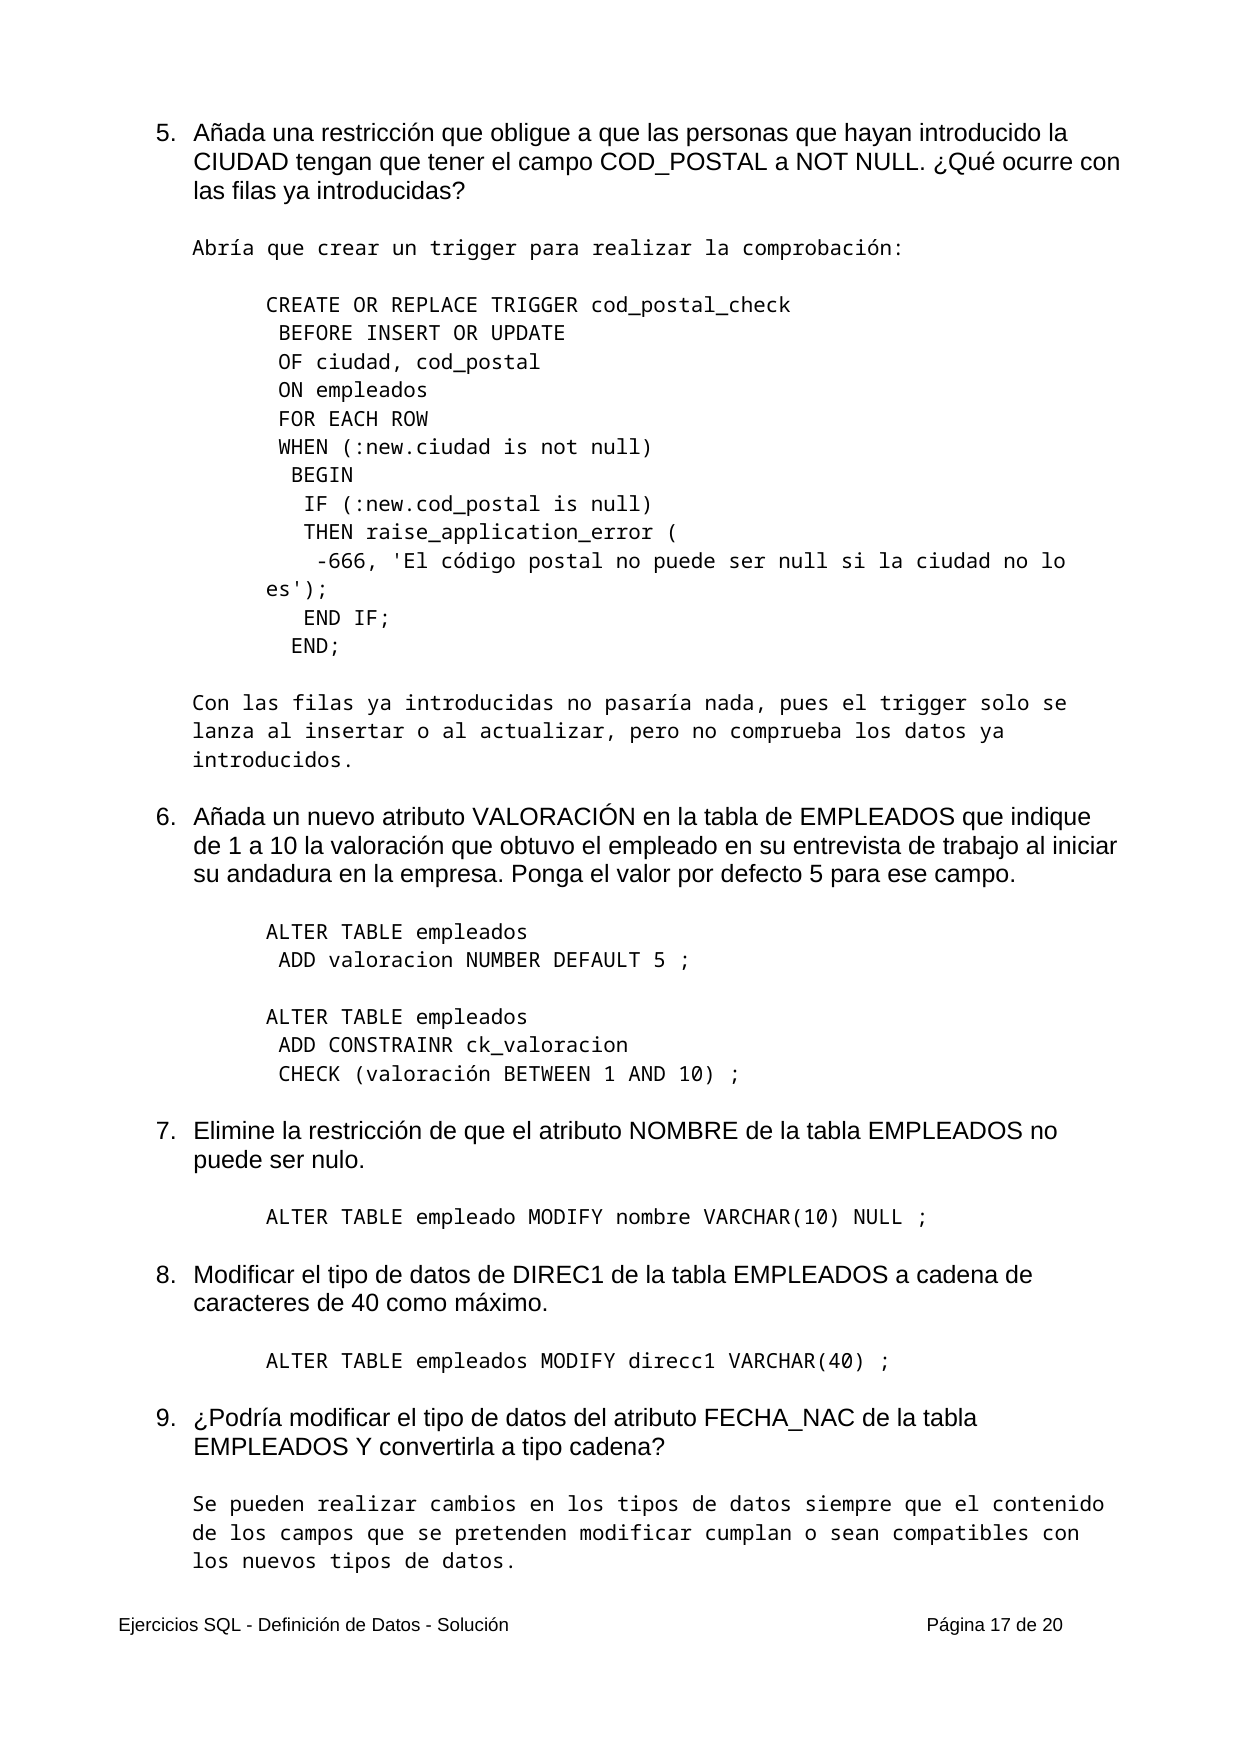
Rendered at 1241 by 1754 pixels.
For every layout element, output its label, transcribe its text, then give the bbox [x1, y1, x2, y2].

text WHEN (:new.ciudad is not null) [266, 432, 1122, 461]
list Modificar el tipo de datos de DIREC1 de la tabla EMPLEADOS a cadena de caracteres de 40 como máximo. [156, 1260, 1122, 1317]
text THEN raise_application_error ( [266, 517, 1122, 546]
text ON empleados [266, 375, 1122, 404]
list Elimine la restricción de que el atributo NOMBRE de la tabla EMPLEADOS no puede ser nulo. [156, 1116, 1122, 1174]
text ADD CONSTRAINR ck_valoracion [266, 1031, 1122, 1059]
text ALTER TABLE empleado MODIFY nombre VARCHAR(10) NULL ; [266, 1202, 1122, 1231]
text CHECK (valoración BETWEEN 1 AND 10) ; [266, 1059, 1122, 1087]
text -666, 'El código postal no puede ser null si la ciudad no lo es'); [266, 546, 1122, 603]
text BEGIN [266, 461, 1122, 489]
list Añada una restricción que obligue a que las personas que hayan introducido la CIUDAD tengan que tener el campo COD_POSTAL a NOT NULL. ¿Qué ocurre con las filas ya introducidas? [156, 118, 1122, 204]
text IF (:new.cod_postal is null) [266, 489, 1122, 517]
text ALTER TABLE empleados [266, 917, 1122, 945]
text END; [266, 631, 1122, 660]
text FOR EACH ROW [266, 404, 1122, 432]
text Abría que crear un trigger para realizar la comprobación: [192, 233, 1122, 262]
text CREATE OR REPLACE TRIGGER cod_postal_check [266, 290, 1122, 318]
text BEFORE INSERT OR UPDATE [266, 318, 1122, 347]
text Se pueden realizar cambios en los tipos de datos siempre que el contenido de los campos que se pretenden modificar cumplan o sean compatibles con los nuevos tipos de datos. [192, 1489, 1122, 1575]
text ALTER TABLE empleados MODIFY direcc1 VARCHAR(40) ; [266, 1346, 1122, 1374]
text Con las filas ya introducidas no pasaría nada, pues el trigger solo se lanza al insertar o al actualizar, pero no comprueba los datos ya introducidos. [192, 688, 1122, 773]
text OF ciudad, cod_postal [266, 347, 1122, 375]
list Añada un nuevo atributo VALORACIÓN en la tabla de EMPLEADOS que indique de 1 a 10 la valoración que obtuvo el empleado en su entrevista de trabajo al iniciar su andadura en la empresa. Ponga el valor por defecto 5 para ese campo. [156, 802, 1122, 888]
text ALTER TABLE empleados [266, 1002, 1122, 1031]
list ¿Podría modificar el tipo de datos del atributo FECHA_NAC de la tabla EMPLEADOS Y convertirla a tipo cadena? [156, 1403, 1122, 1461]
text END IF; [266, 603, 1122, 631]
text ADD valoracion NUMBER DEFAULT 5 ; [266, 945, 1122, 974]
